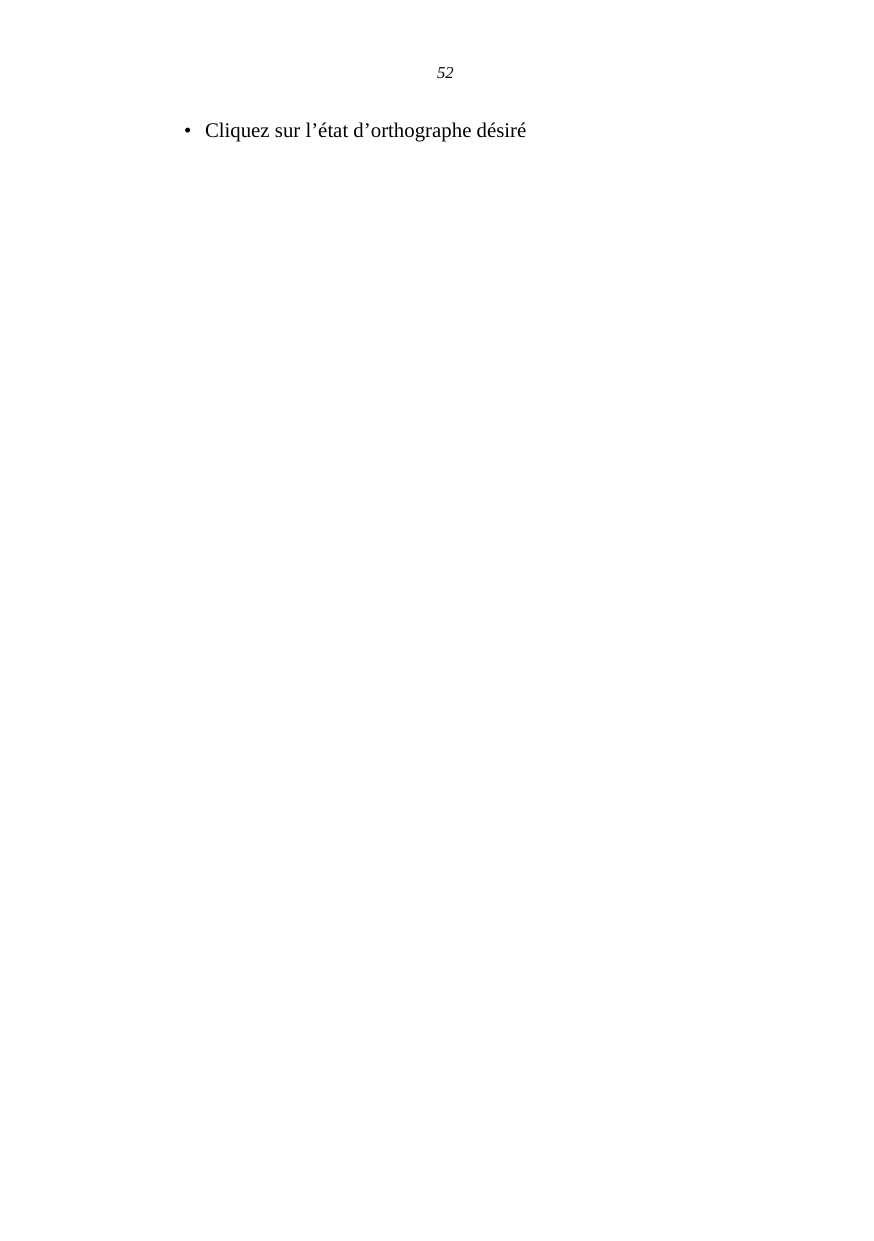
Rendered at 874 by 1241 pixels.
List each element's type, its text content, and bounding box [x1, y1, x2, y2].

list Cliquez sur l’état d’orthographe désiré [184, 118, 815, 142]
